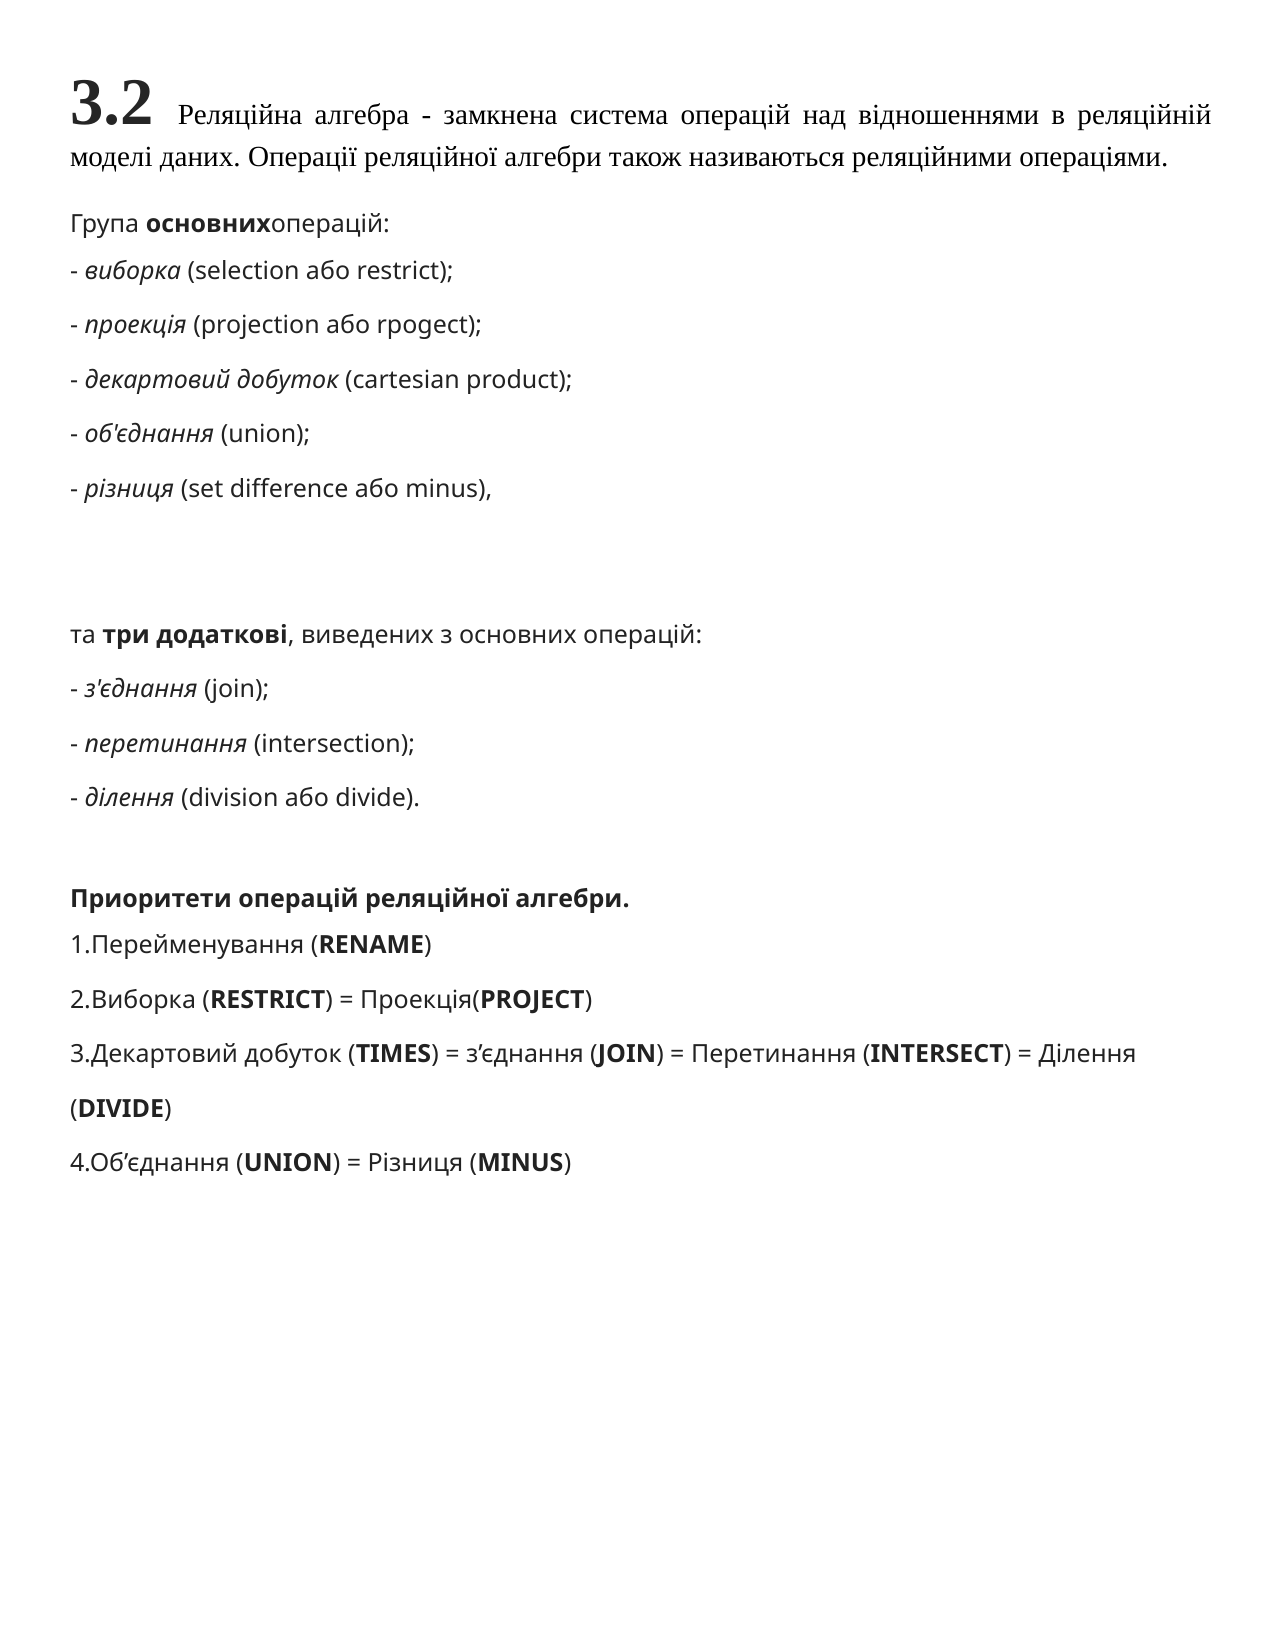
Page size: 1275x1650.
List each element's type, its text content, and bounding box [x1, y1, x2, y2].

text 3.2 Реляційна алгебра - замкнена система операцій над відношеннями в реляційній моделі даних. Операції реляційної алгебри також називаються реляційними операціями. [70, 62, 1212, 172]
text - об'єднання (union); [70, 416, 1212, 450]
text та три додаткові, виведених з основних операцій: [70, 617, 1212, 651]
text 2.Виборка (RESTRICT) = Проекція(PROJECT) [70, 982, 1212, 1016]
text - з'єднання (join); [70, 671, 1212, 705]
text 1.Перейменування (RENAME) [70, 927, 1212, 961]
text - виборка (selection або restrict); [70, 252, 1212, 286]
text 4.Об’єднання (UNION) = Різниця (MINUS) [70, 1145, 1212, 1179]
text Приоритети операцій реляційної алгебри. [70, 881, 1212, 915]
text - проекція (projection або rpogect); [70, 307, 1212, 341]
text Група основнихоперацій: [70, 206, 1212, 240]
text - ділення (division або divide). [70, 780, 1212, 814]
text 3.Декартовий добуток (TIMES) = з’єднання (JOIN) = Перетинання (INTERSECT) = Ділення (DIVIDE) [70, 1036, 1212, 1125]
text - перетинання (intersection); [70, 726, 1212, 760]
text - декартовий добуток (cartesian product); [70, 361, 1212, 395]
text - різниця (set difference або minus), [70, 470, 1212, 504]
